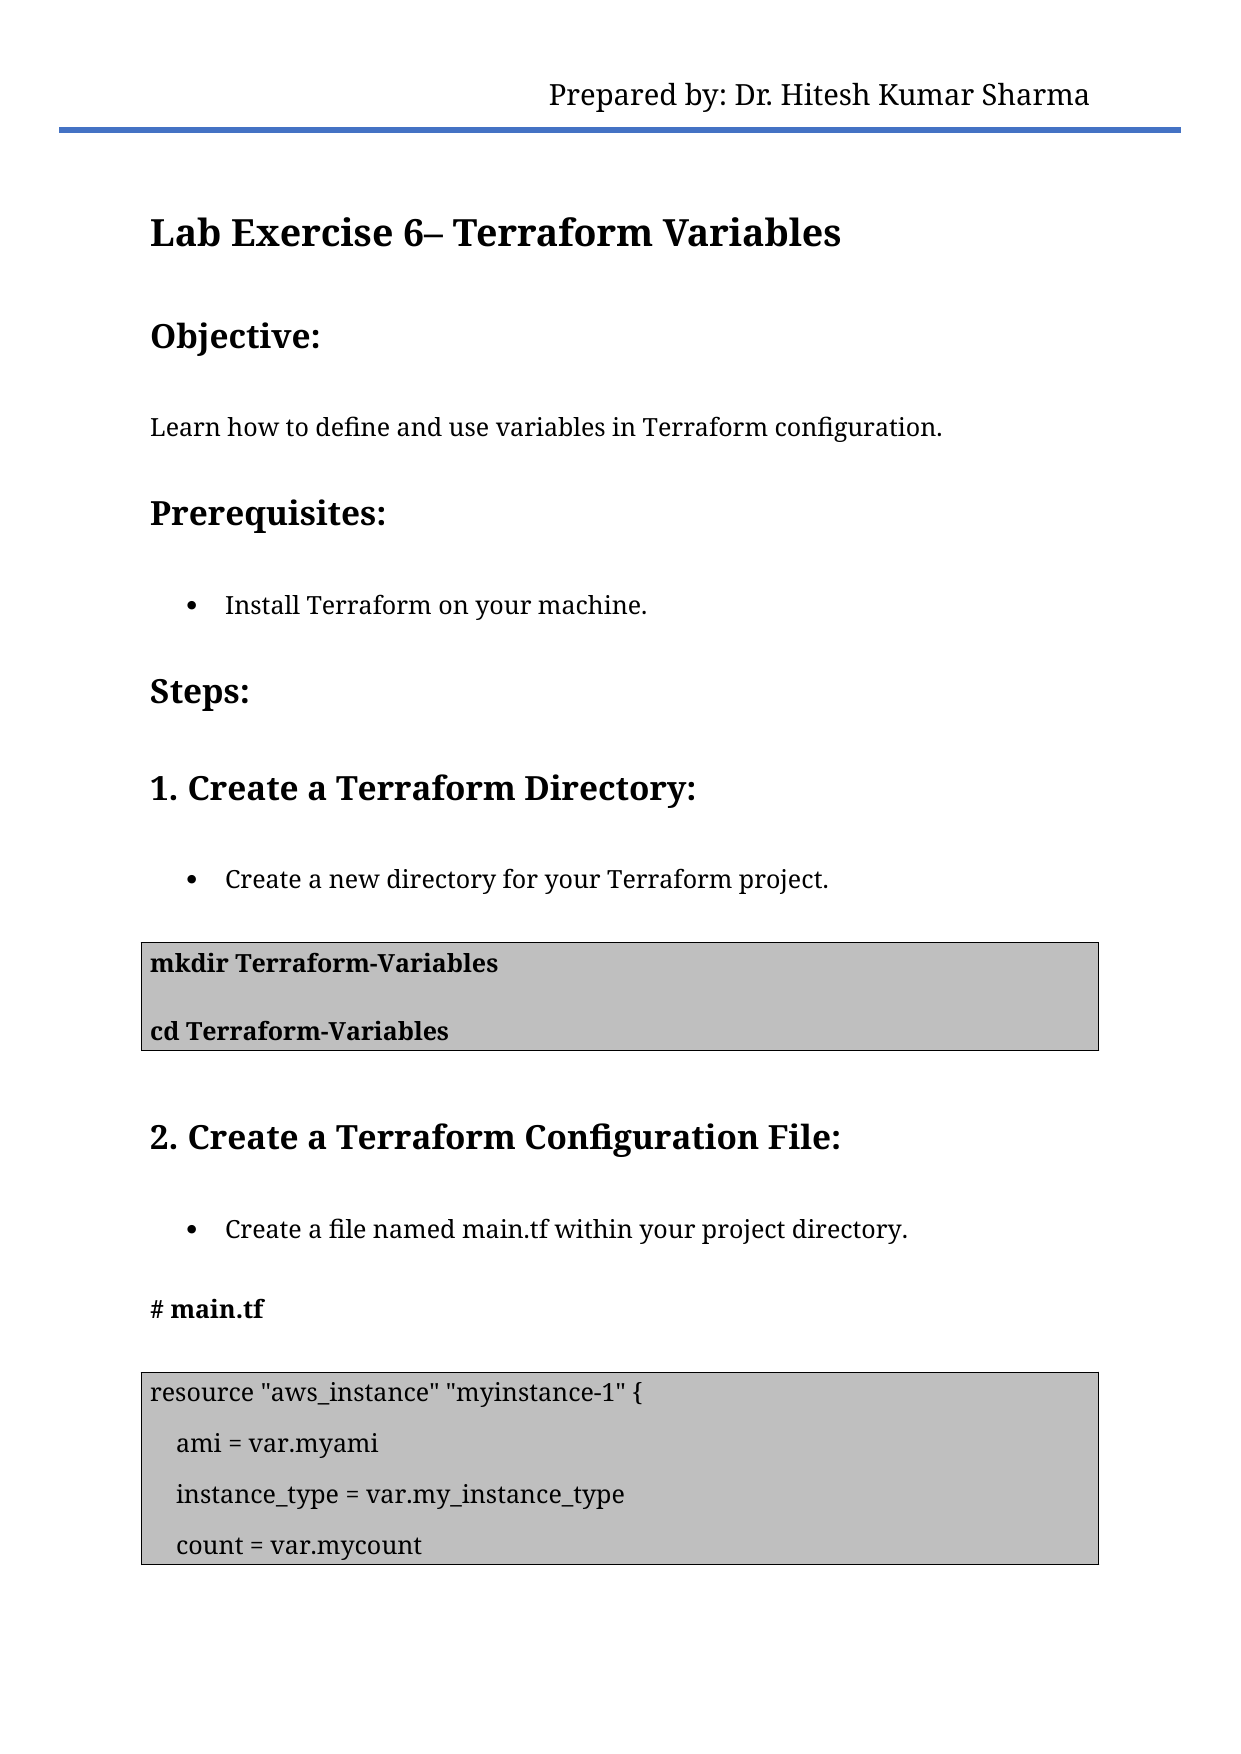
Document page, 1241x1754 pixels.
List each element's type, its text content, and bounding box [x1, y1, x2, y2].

list Install Terraform on your machine. [187, 587, 1090, 621]
list Create a Terraform Configuration File: [150, 1114, 1090, 1159]
text ami = var.myami [142, 1423, 1098, 1460]
list Create a new directory for your Terraform project. [187, 862, 1090, 896]
text Lab Exercise 6– Terraform Variables [150, 207, 1090, 258]
text count = var.mycount [142, 1525, 1098, 1564]
text Learn how to define and use variables in Terraform configuration. [150, 410, 1090, 444]
list Create a Terraform Directory: [150, 765, 1090, 810]
text mkdir Terraform-Variables [142, 943, 1098, 979]
text Steps: [150, 667, 1090, 713]
list Create a file named main.tf within your project directory. [187, 1211, 1090, 1245]
text Objective: [150, 312, 1090, 358]
text cd Terraform-Variables [142, 1010, 1098, 1050]
text # main.tf [150, 1291, 1090, 1326]
text Prerequisites: [150, 490, 1090, 535]
text resource "aws_instance" "myinstance-1" { [142, 1373, 1098, 1409]
text instance_type = var.my_instance_type [142, 1474, 1098, 1511]
